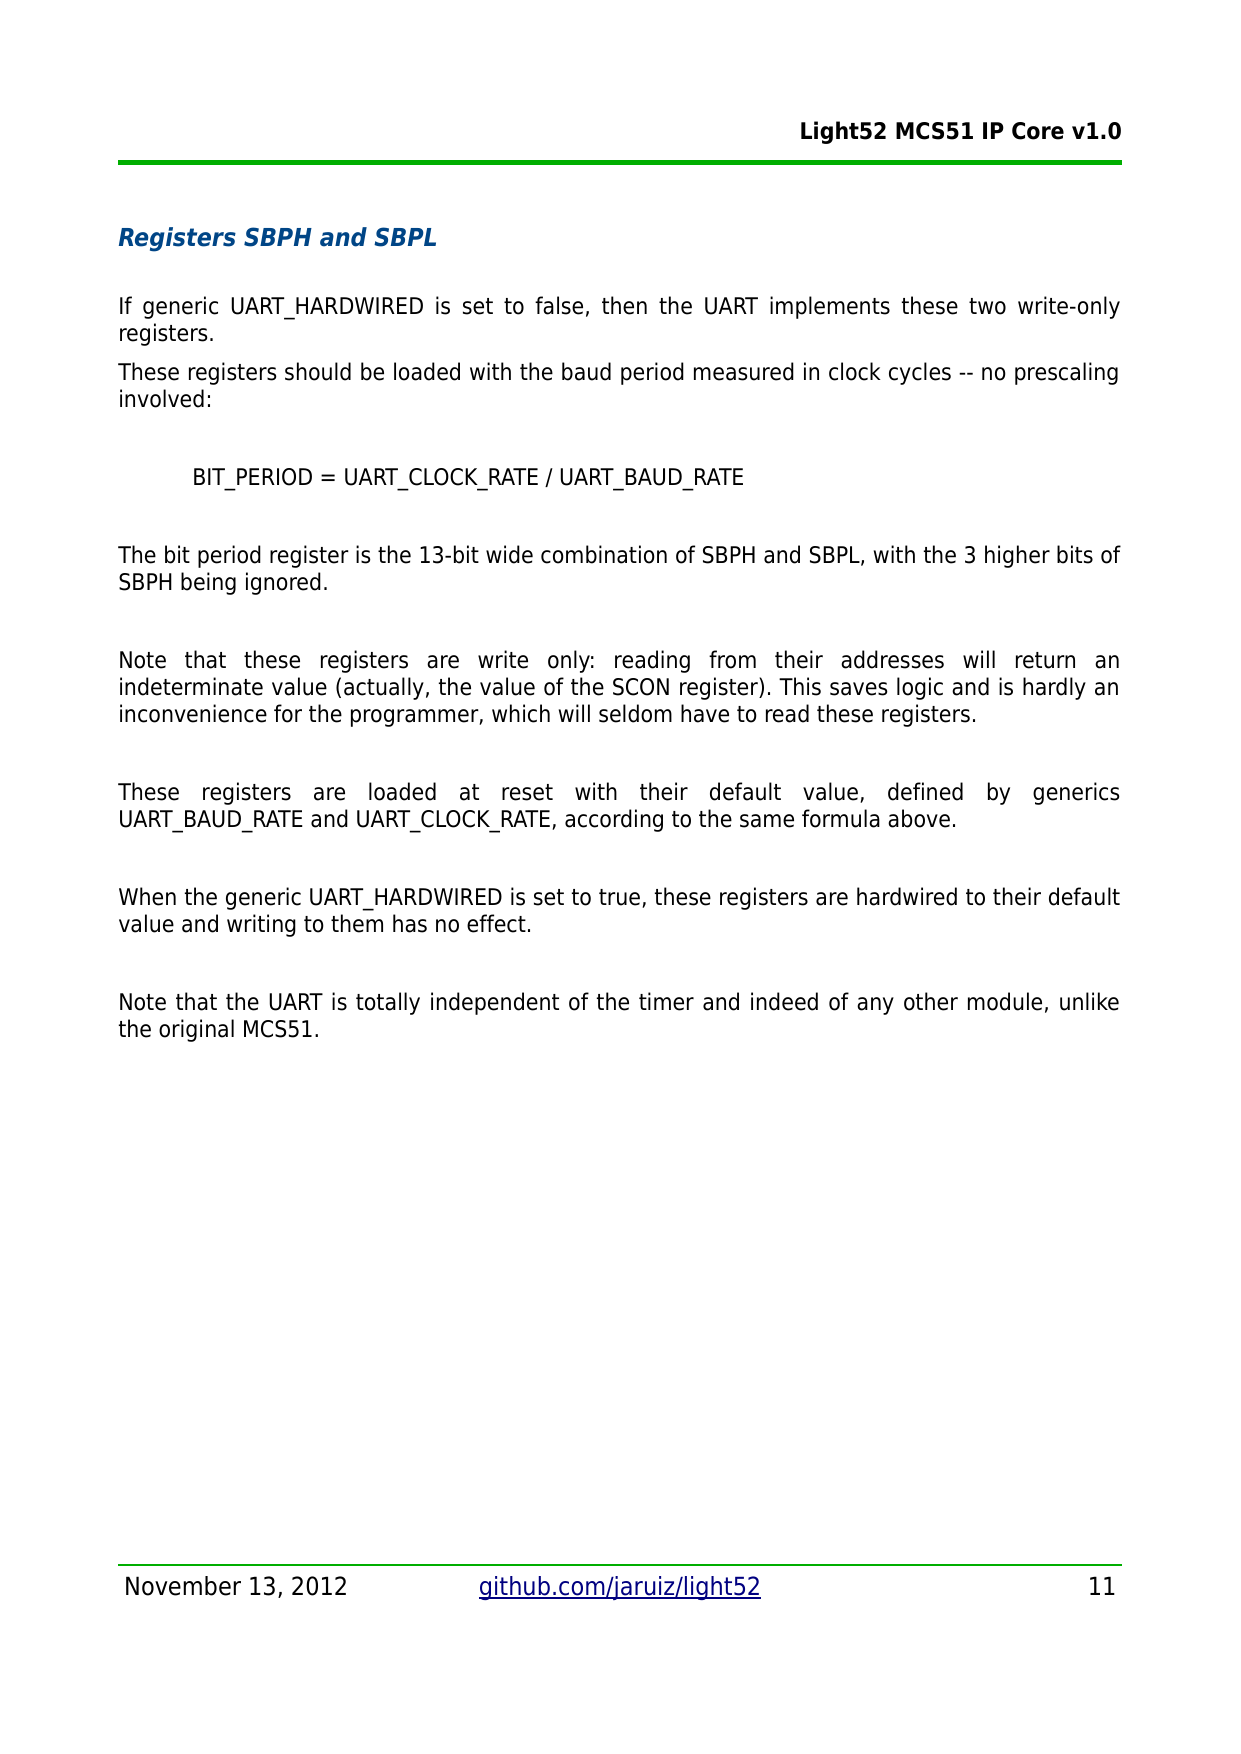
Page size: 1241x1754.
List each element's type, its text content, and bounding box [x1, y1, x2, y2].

text Note that the UART is totally independent of the timer and indeed of any other module, unlike the original MCS51. [118, 989, 1122, 1043]
text BIT_PERIOD = UART_CLOCK_RATE / UART_BAUD_RATE [118, 464, 1122, 491]
text Note that these registers are write only: reading from their addresses will return an indeterminate value (actually, the value of the SCON register). This saves logic and is hardly an inconvenience for the programmer, which will seldom have to read these registers. [118, 648, 1122, 728]
text These registers should be loaded with the baud period measured in clock cycles -- no prescaling involved: [118, 359, 1122, 413]
text When the generic UART_HARDWIRED is set to true, these registers are hardwired to their default value and writing to them has no effect. [118, 884, 1122, 938]
text If generic UART_HARDWIRED is set to false, then the UART implements these two write-only registers. [118, 293, 1122, 347]
subtitle Registers SBPH and SBPL [118, 223, 1122, 252]
text The bit period register is the 13-bit wide combination of SBPH and SBPL, with the 3 higher bits of SBPH being ignored. [118, 543, 1122, 596]
text These registers are loaded at reset with their default value, defined by generics UART_BAUD_RATE and UART_CLOCK_RATE, according to the same formula above. [118, 779, 1122, 833]
